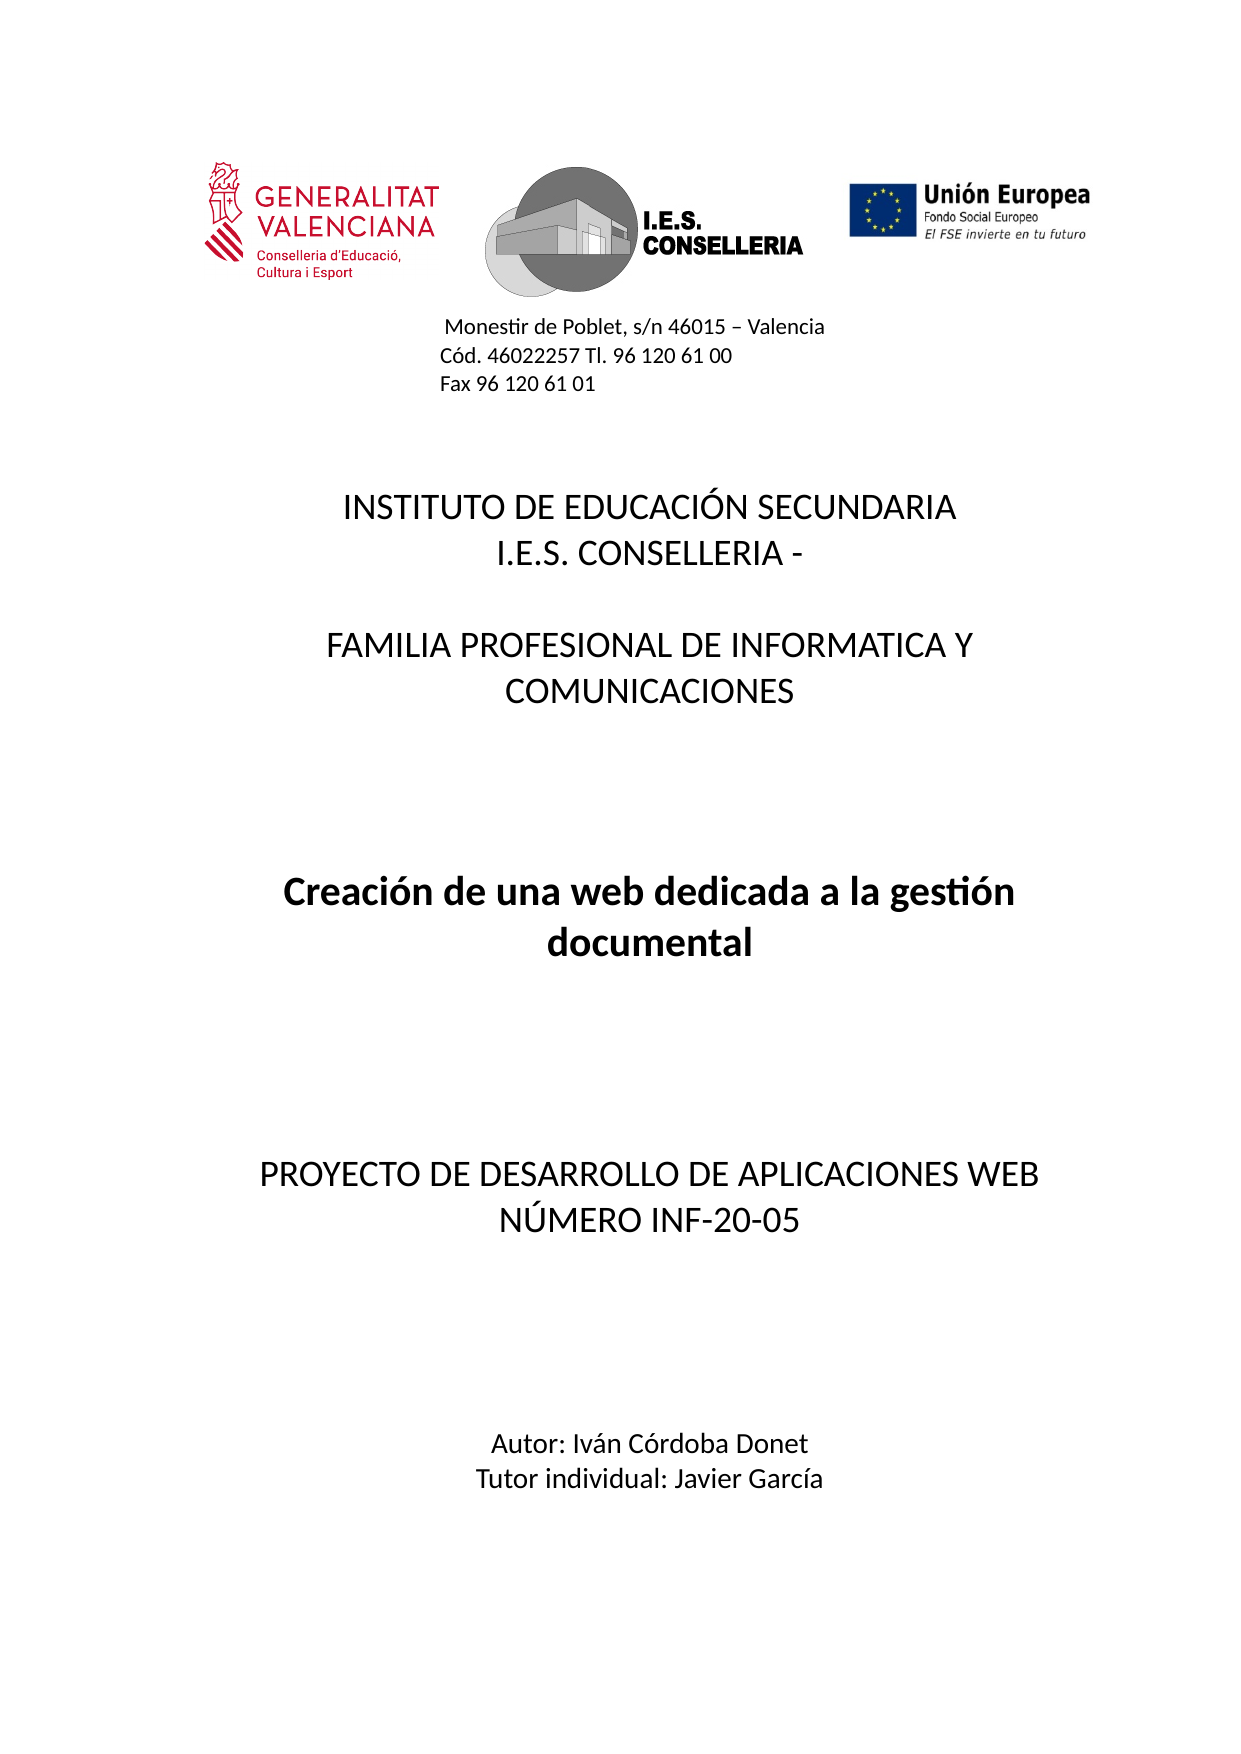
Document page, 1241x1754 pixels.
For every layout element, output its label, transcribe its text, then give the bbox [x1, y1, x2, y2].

text Tutor individual: Javier García [177, 1461, 476, 1496]
picture [841, 173, 1107, 248]
text NÚMERO INF-20-05 [177, 1196, 499, 1242]
text Monestir de Poblet, s/n 46015 – Valencia [444, 310, 1122, 341]
text FAMILIA PROFESIONAL DE INFORMATICA Y COMUNICACIONES [794, 621, 1122, 712]
text I.E.S. CONSELLERIA - [177, 529, 496, 575]
text PROYECTO DE DESARROLLO DE APLICACIONES WEB [177, 1150, 259, 1196]
text Tutor individual: Javier García [824, 1461, 1122, 1496]
text FAMILIA PROFESIONAL DE INFORMATICA Y COMUNICACIONES [177, 621, 505, 712]
text Creación de una web dedicada a la gestión documental [177, 865, 547, 967]
text PROYECTO DE DESARROLLO DE APLICACIONES WEB [1040, 1150, 1122, 1196]
text INSTITUTO DE EDUCACIÓN SECUNDARIA [957, 483, 1122, 529]
text INSTITUTO DE EDUCACIÓN SECUNDARIA [177, 483, 343, 529]
text Autor: Iván Córdoba Donet [177, 1425, 491, 1461]
text NÚMERO INF-20-05 [801, 1196, 1122, 1242]
text Fax 96 120 61 01 [596, 369, 1122, 397]
text Cód. 46022257 Tl. 96 120 61 00 [733, 341, 1122, 369]
text I.E.S. CONSELLERIA - [803, 529, 1122, 575]
text Creación de una web dedicada a la gestión documental [753, 865, 1122, 967]
text Autor: Iván Córdoba Donet [808, 1425, 1122, 1461]
